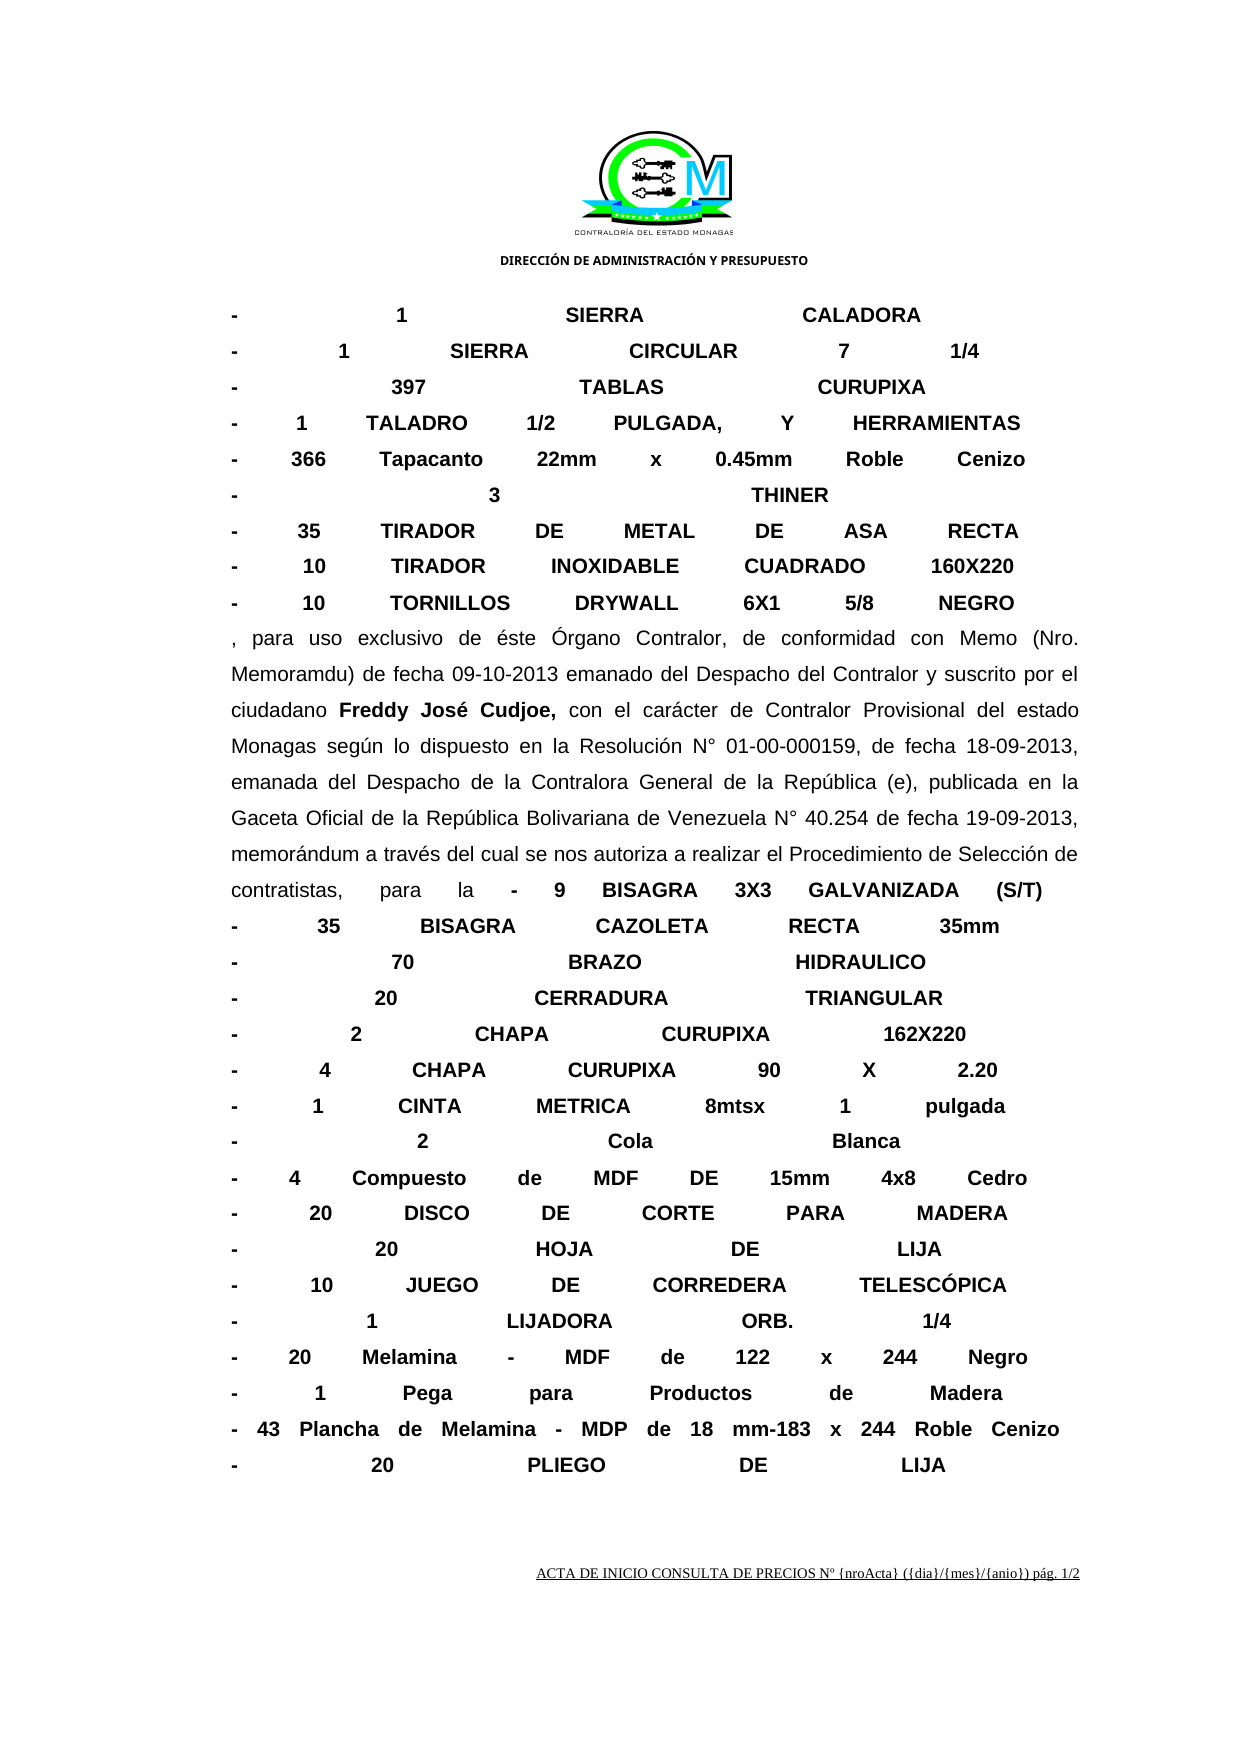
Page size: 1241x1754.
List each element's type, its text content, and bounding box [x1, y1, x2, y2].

text - 1 SIERRA CALADORA - 1 SIERRA CIRCULAR 7 1/4 - 397 TABLAS CURUPIXA - 1 TALADRO 1/2 PULGADA, Y HERRAMIENTAS - 366 Tapacanto 22mm x 0.45mm Roble Cenizo - 3 THINER - 35 TIRADOR DE METAL DE ASA RECTA - 10 TIRADOR INOXIDABLE CUADRADO 160X220 - 10 TORNILLOS DRYWALL 6X1 5/8 NEGRO , para uso exclusivo de éste Órgano Contralor, de conformidad con Memo (Nro. Memoramdu) de fecha 09-10-2013 emanado del Despacho del Contralor y suscrito por el ciudadano Freddy José Cudjoe, con el carácter de Contralor Provisional del estado Monagas según lo dispuesto en la Resolución N° 01-00-000159, de fecha 18-09-2013, emanada del Despacho de la Contralora General de la República (e), publicada en la Gaceta Oficial de la República Bolivariana de Venezuela N° 40.254 de fecha 19-09-2013, memorándum a través del cual se nos autoriza a realizar el Procedimiento de Selección de contratistas, para la - 9 BISAGRA 3X3 GALVANIZADA (S/T) - 35 BISAGRA CAZOLETA RECTA 35mm - 70 BRAZO HIDRAULICO - 20 CERRADURA TRIANGULAR - 2 CHAPA CURUPIXA 162X220 - 4 CHAPA CURUPIXA 90 X 2.20 - 1 CINTA METRICA 8mtsx 1 pulgada - 2 Cola Blanca - 4 Compuesto de MDF DE 15mm 4x8 Cedro - 20 DISCO DE CORTE PARA MADERA - 20 HOJA DE LIJA - 10 JUEGO DE CORREDERA TELESCÓPICA - 1 LIJADORA ORB. 1/4 - 20 Melamina - MDF de 122 x 244 Negro - 1 Pega para Productos de Madera - 43 Plancha de Melamina - MDP de 18 mm-183 x 244 Roble Cenizo - 20 PLIEGO DE LIJA [231, 303, 1080, 1477]
picture [574, 131, 733, 235]
